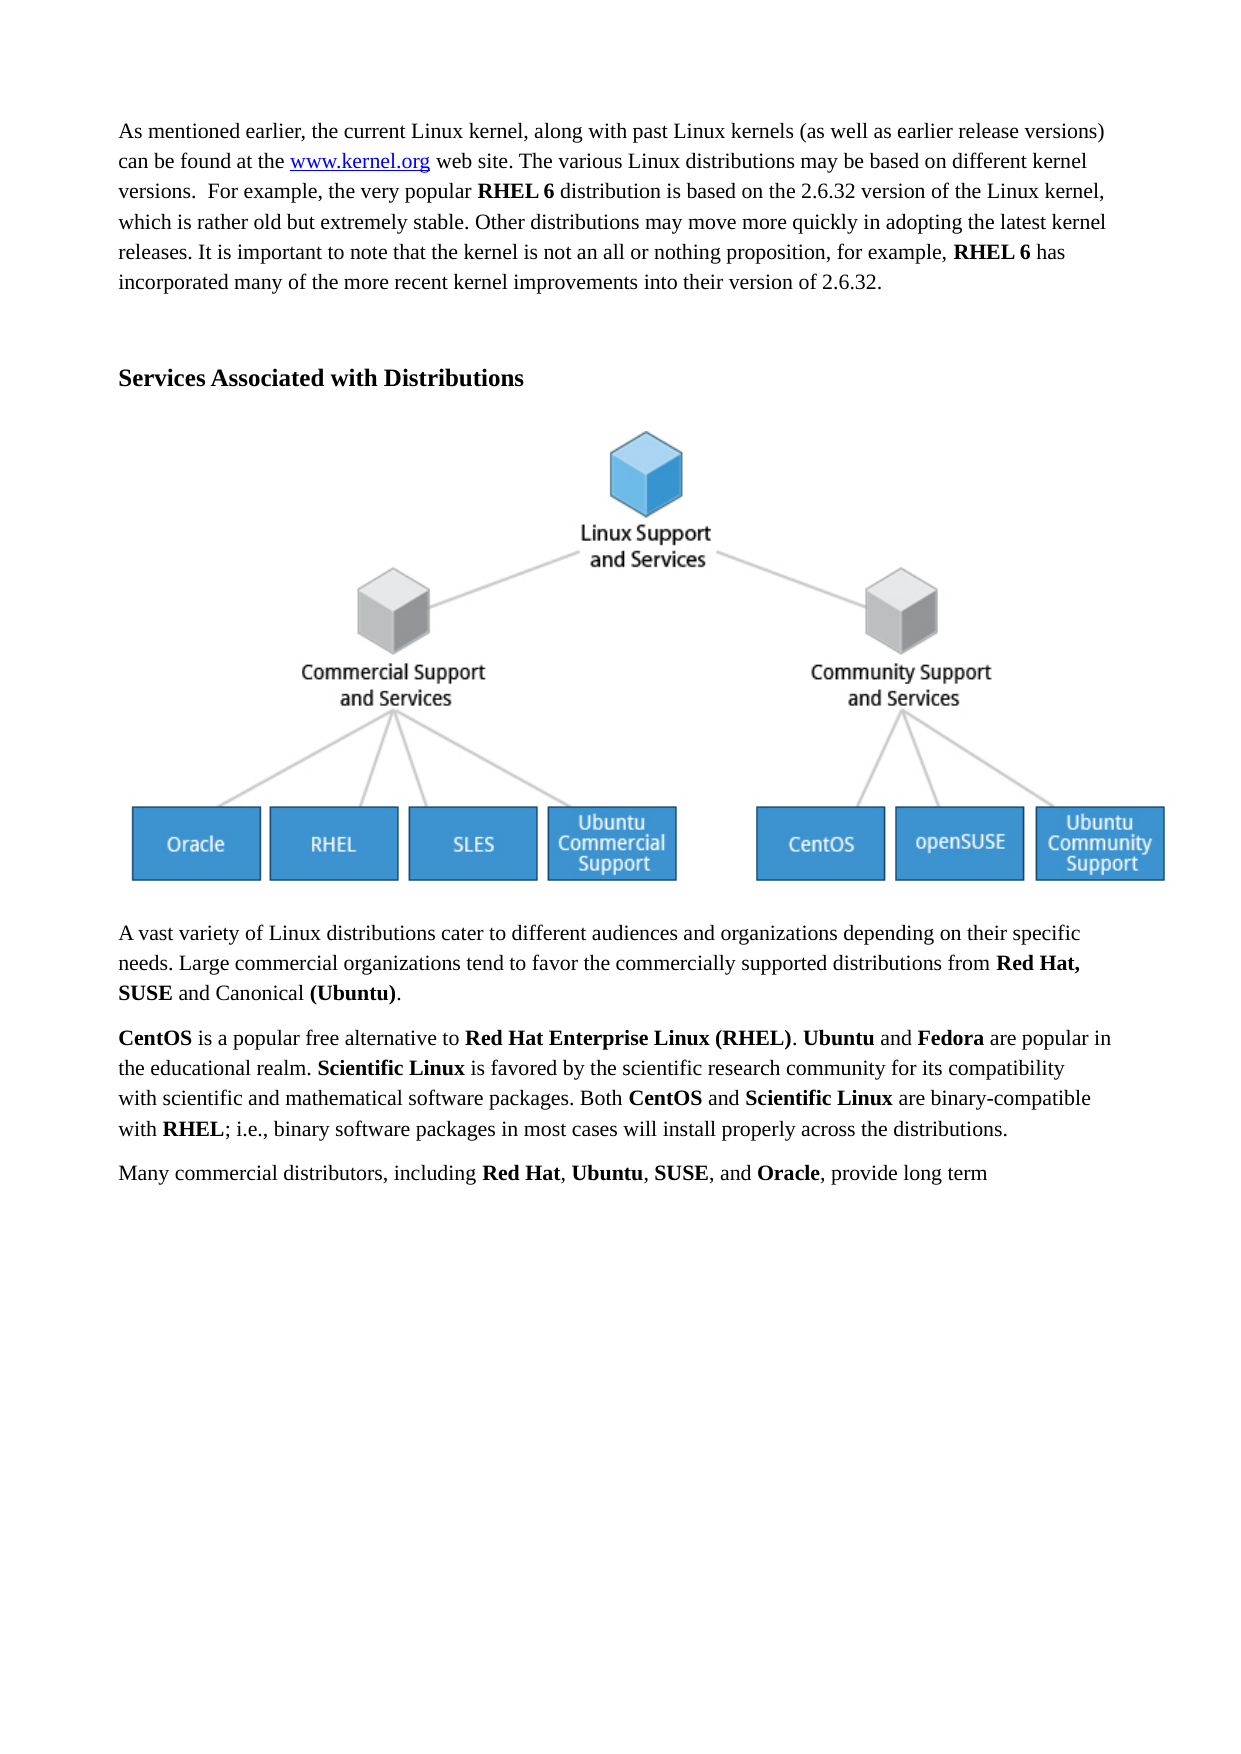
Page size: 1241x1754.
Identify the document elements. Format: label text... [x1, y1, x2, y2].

text CentOS is a popular free alternative to Red Hat Enterprise Linux (RHEL). Ubuntu and Fedora are popular in the educational realm. Scientific Linux is favored by the scientific research community for its compatibility with scientific and mathematical software packages. Both CentOS and Scientific Linux are binary-compatible with RHEL; i.e., binary software packages in most cases will install properly across the distributions. [118, 1025, 1122, 1141]
picture [118, 412, 1182, 900]
text As mentioned earlier, the current Linux kernel, along with past Linux kernels (as well as earlier release versions) can be found at the www.kernel.org web site. The various Linux distributions may be based on different kernel versions. For example, the very popular RHEL 6 distribution is based on the 2.6.32 version of the Linux kernel, which is rather old but extremely stable. Other distributions may move more quickly in adopting the latest kernel releases. It is important to note that the kernel is not an all or nothing proposition, for example, RHEL 6 has incorporated many of the more recent kernel improvements into their version of 2.6.32. [118, 118, 1122, 294]
text A vast variety of Linux distributions cater to different audiences and organizations depending on their specific needs. Large commercial organizations tend to favor the commercially supported distributions from Red Hat, SUSE and Canonical (Ubuntu). [118, 920, 1122, 1005]
text Many commercial distributors, including Red Hat, Ubuntu, SUSE, and Oracle, provide long term [118, 1160, 1122, 1186]
text Services Associated with Distributions [118, 363, 1122, 392]
